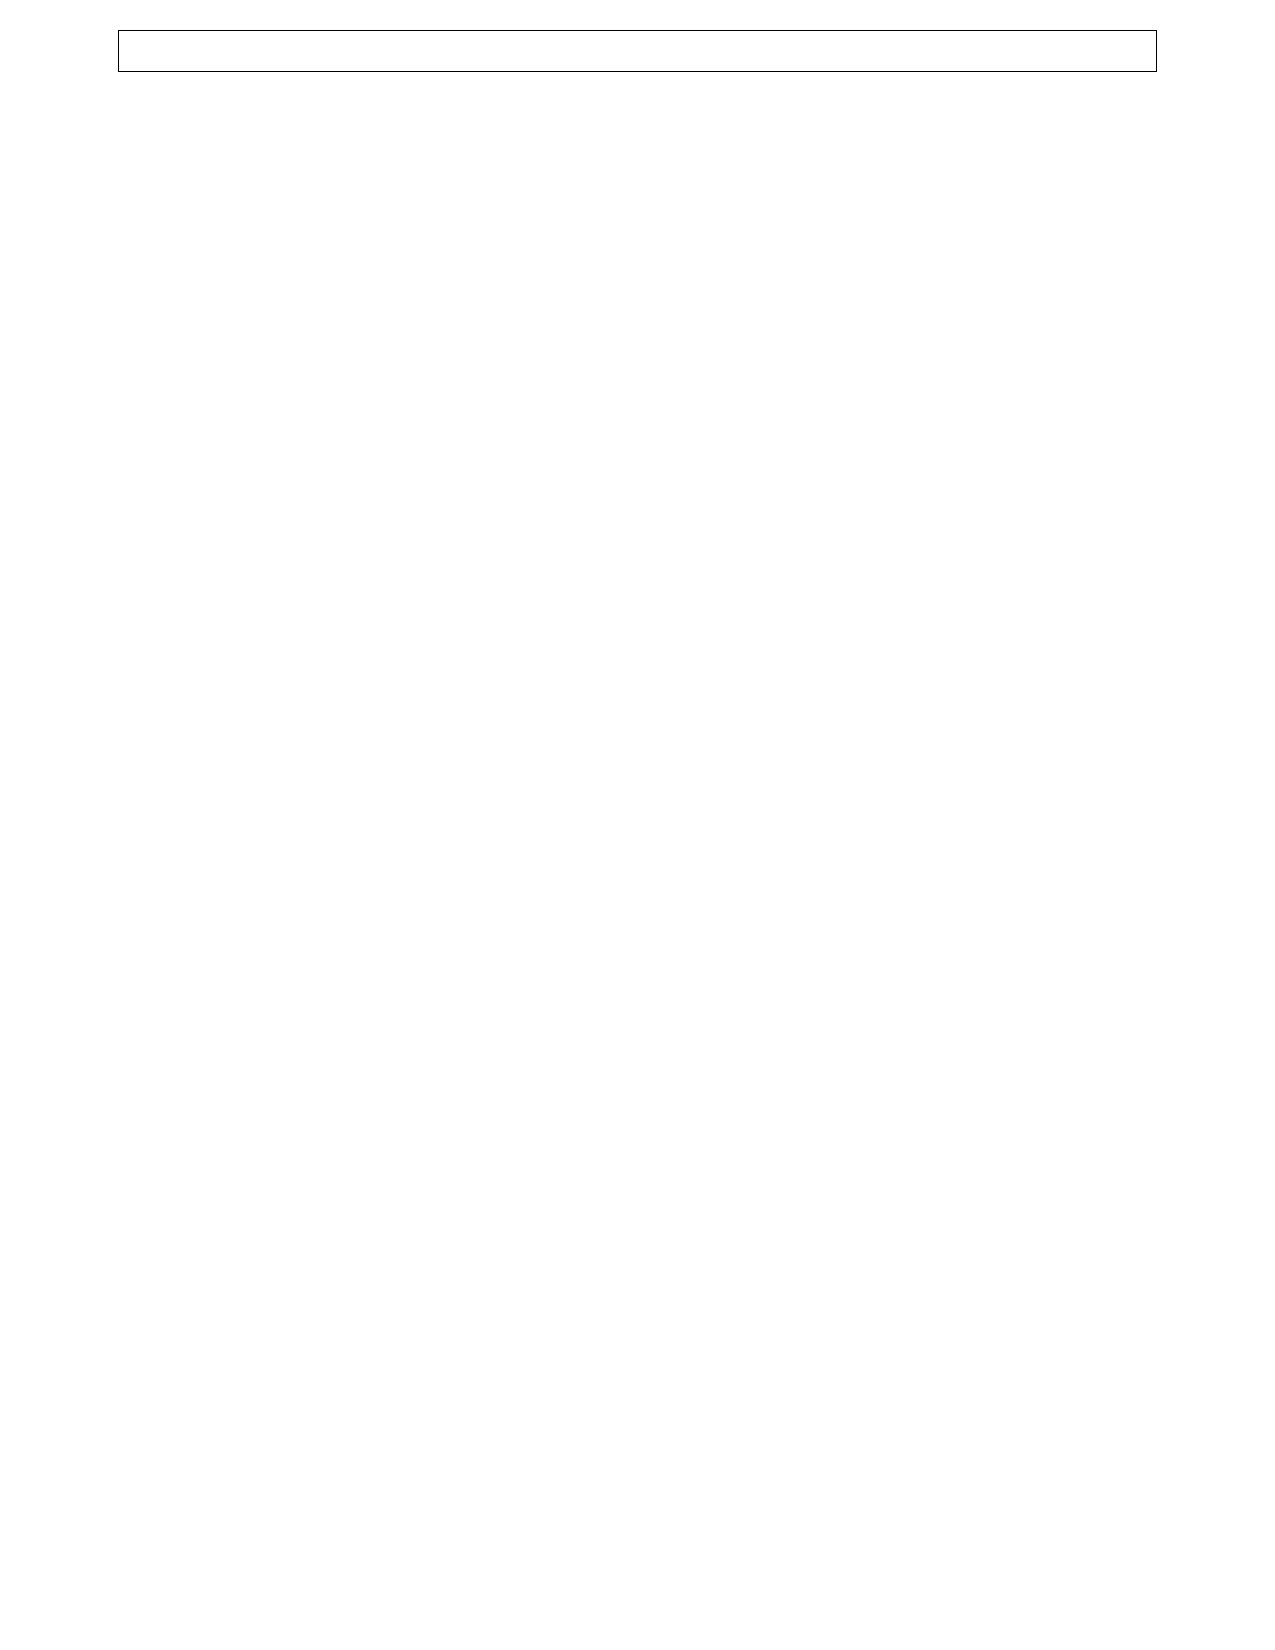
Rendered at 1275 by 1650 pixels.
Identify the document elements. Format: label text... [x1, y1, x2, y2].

table_header Brouillon  [119, 31, 1156, 71]
